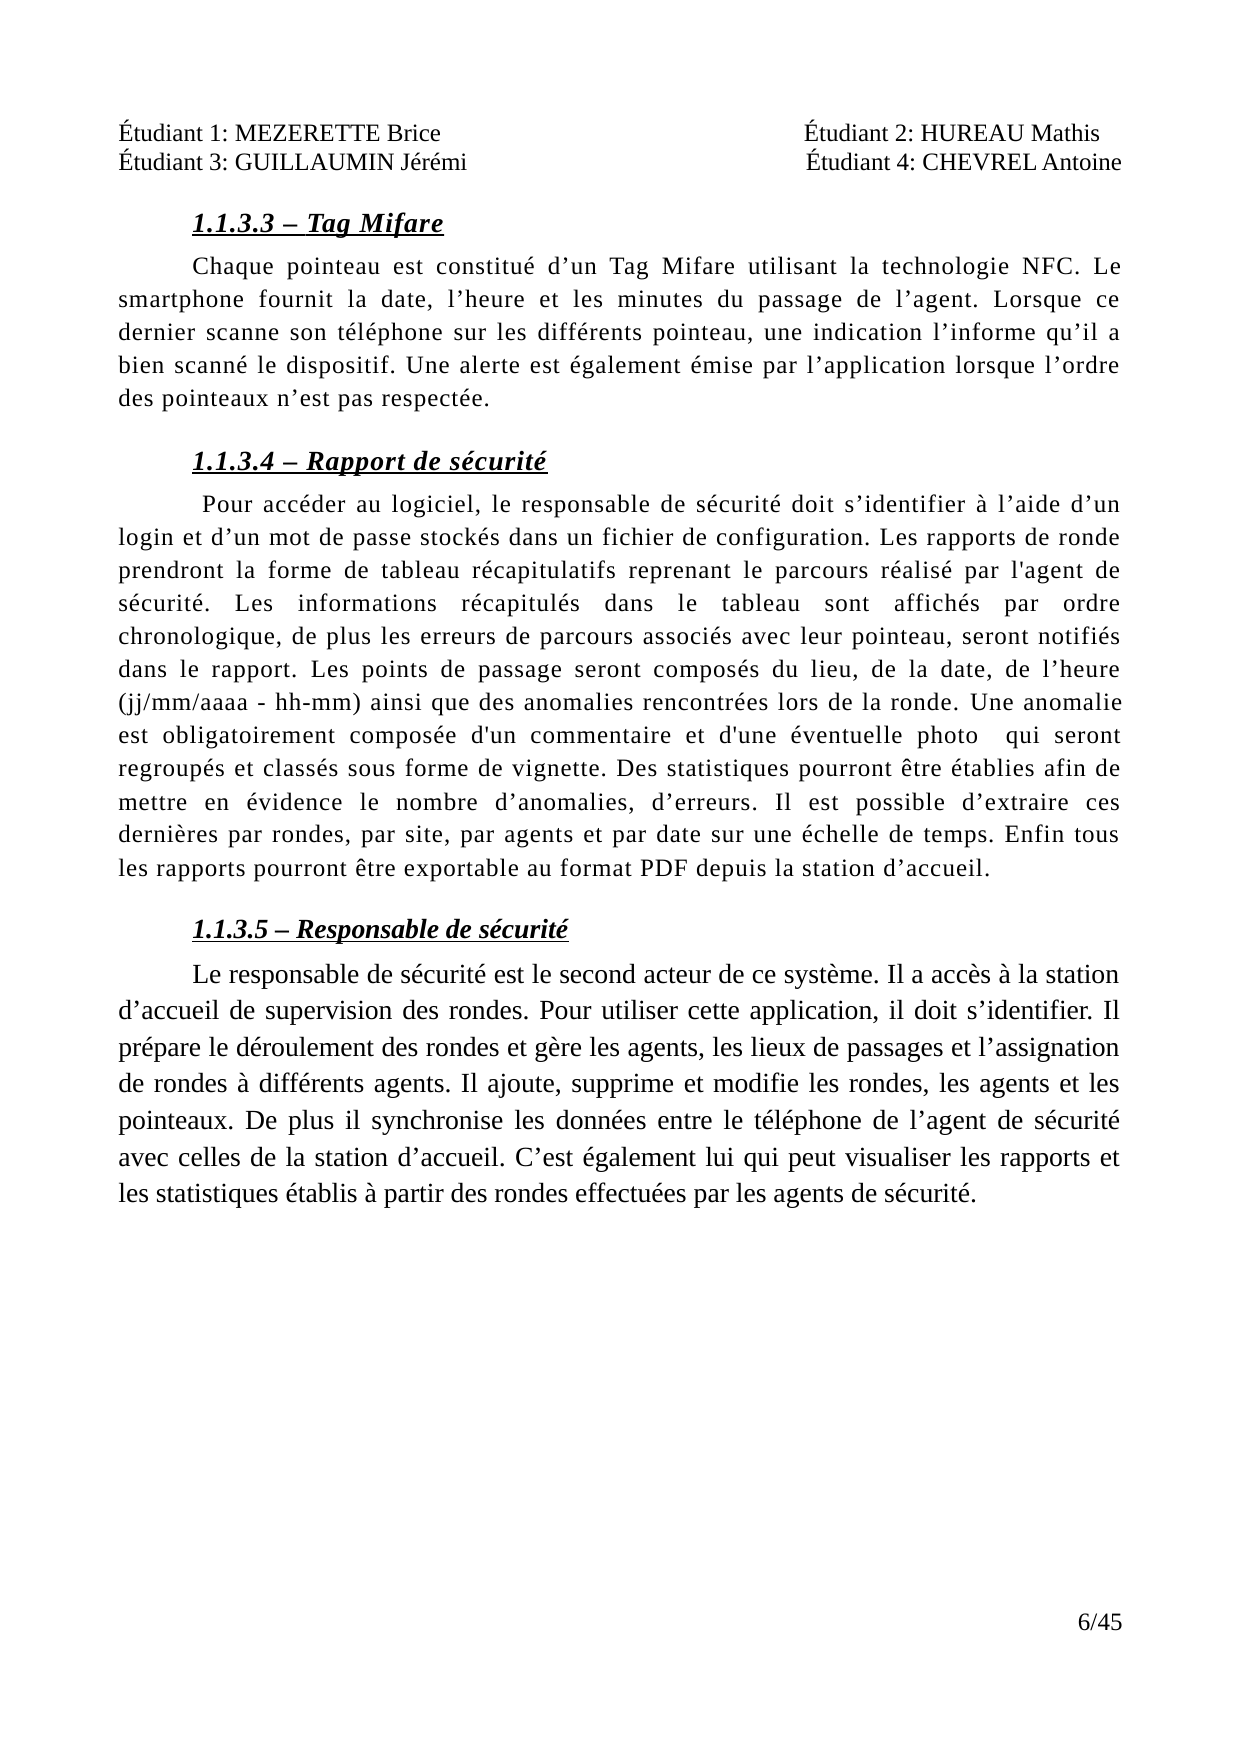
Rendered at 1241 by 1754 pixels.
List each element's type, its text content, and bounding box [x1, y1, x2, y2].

subtitle 1.1.3.4 – Rapport de sécurité [118, 443, 1122, 477]
text Pour accéder au logiciel, le responsable de sécurité doit s’identifier à l’aide d’un login et d’un mot de passe stockés dans un fichier de configuration. Les rapports de ronde prendront la forme de tableau récapitulatifs reprenant le parcours réalisé par l'agent de sécurité. Les informations récapitulés dans le tableau sont affichés par ordre chronologique, de plus les erreurs de parcours associés avec leur pointeau, seront notifiés dans le rapport. Les points de passage seront composés du lieu, de la date, de l’heure (jj/mm/aaaa - hh-mm) ainsi que des anomalies rencontrées lors de la ronde. Une anomalie est obligatoirement composée d'un commentaire et d'une éventuelle photo qui seront regroupés et classés sous forme de vignette. Des statistiques pourront être établies afin de mettre en évidence le nombre d’anomalies, d’erreurs. Il est possible d’extraire ces dernières par rondes, par site, par agents et par date sur une échelle de temps. Enfin tous les rapports pourront être exportable au format PDF depuis la station d’accueil. [118, 489, 1122, 881]
text Chaque pointeau est constitué d’un Tag Mifare utilisant la technologie NFC. Le smartphone fournit la date, l’heure et les minutes du passage de l’agent. Lorsque ce dernier scanne son téléphone sur les différents pointeau, une indication l’informe qu’il a bien scanné le dispositif. Une alerte est également émise par l’application lorsque l’ordre des pointeaux n’est pas respectée. [118, 251, 1122, 412]
subtitle 1.1.3.3 – Tag Mifare [118, 205, 1122, 239]
subtitle 1.1.3.5 – Responsable de sécurité [118, 913, 1122, 945]
text Le responsable de sécurité est le second acteur de ce système. Il a accès à la station d’accueil de supervision des rondes. Pour utiliser cette application, il doit s’identifier. Il prépare le déroulement des rondes et gère les agents, les lieux de passages et l’assignation de rondes à différents agents. Il ajoute, supprime et modifie les rondes, les agents et les pointeaux. De plus il synchronise les données entre le téléphone de l’agent de sécurité avec celles de la station d’accueil. C’est également lui qui peut visualiser les rapports et les statistiques établis à partir des rondes effectuées par les agents de sécurité. [118, 957, 1122, 1208]
